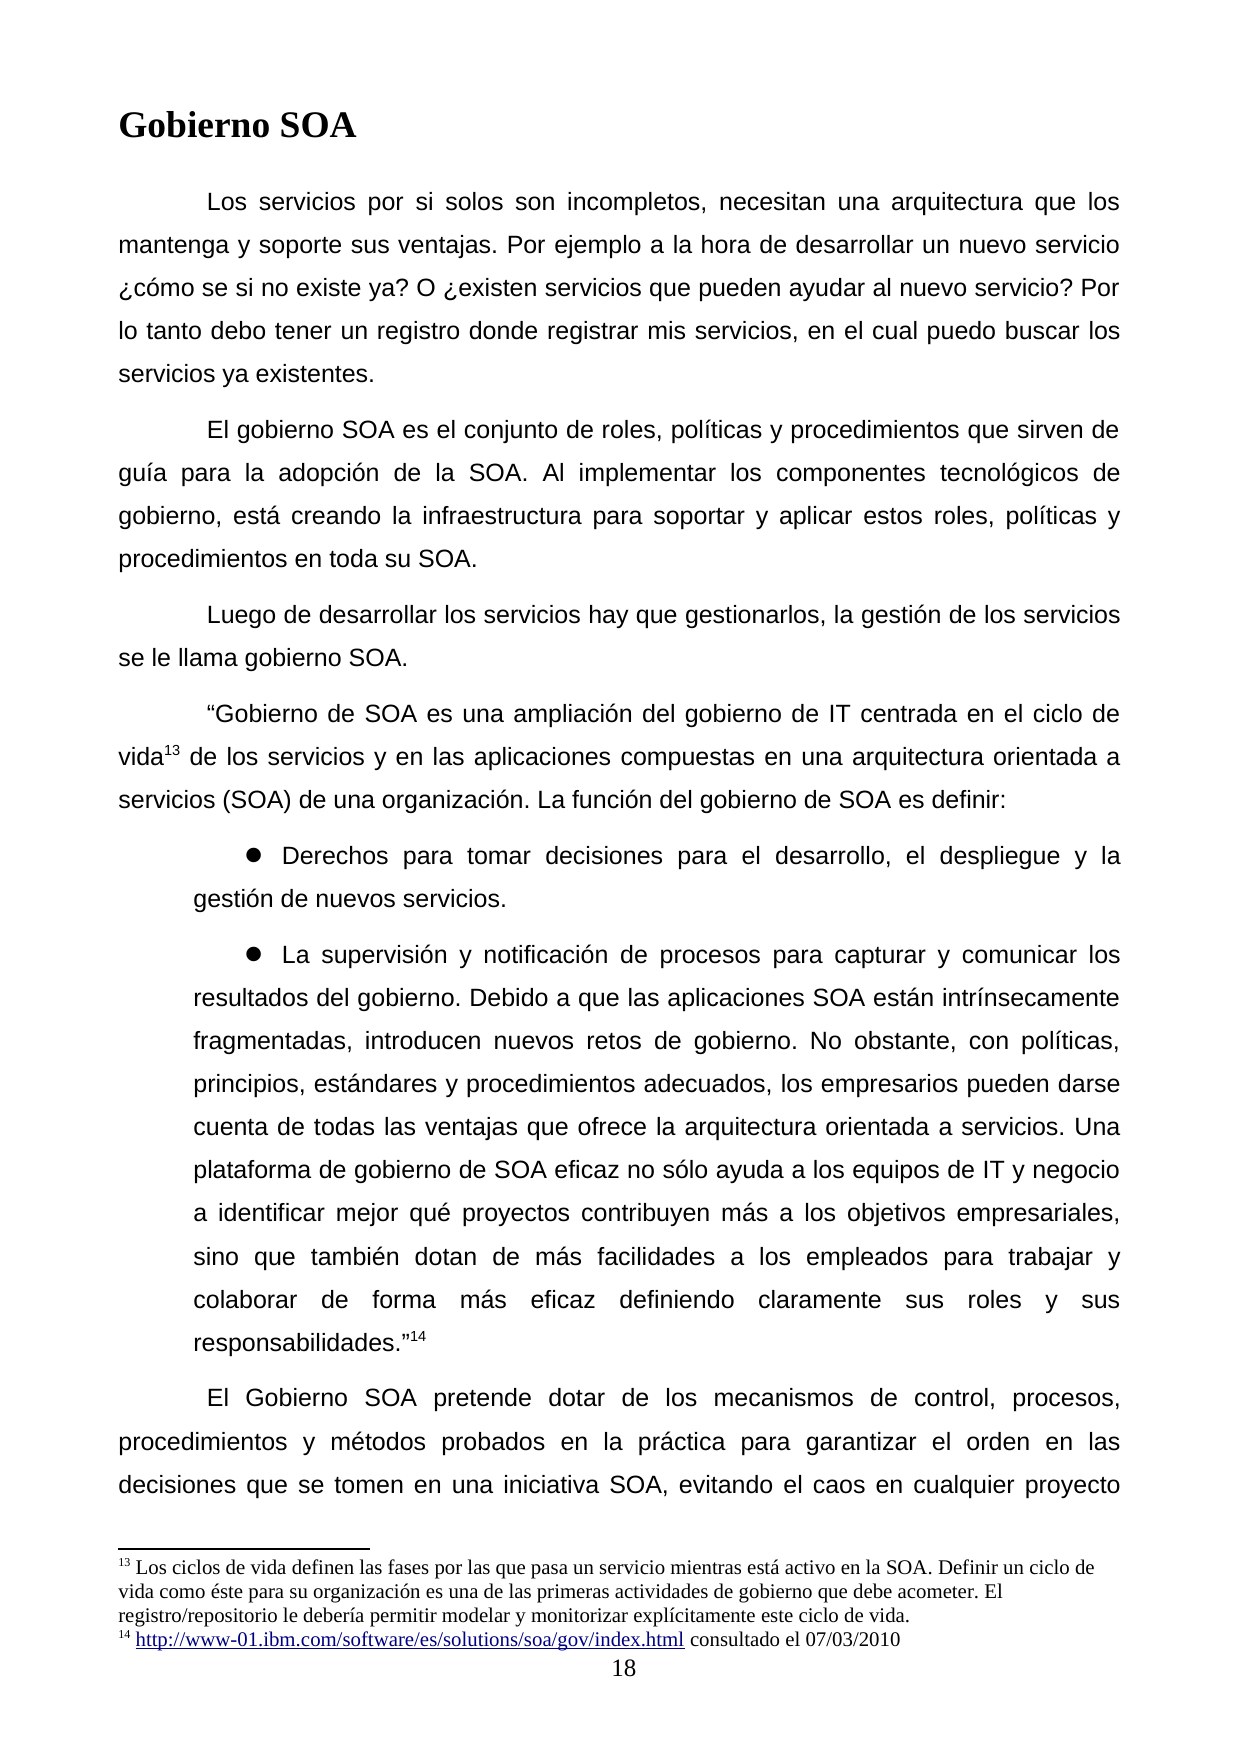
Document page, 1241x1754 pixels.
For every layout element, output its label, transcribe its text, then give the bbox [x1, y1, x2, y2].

text El gobierno SOA es el conjunto de roles, políticas y procedimientos que sirven de guía para la adopción de la SOA. Al implementar los componentes tecnológicos de gobierno, está creando la infraestructura para soportar y aplicar estos roles, políticas y procedimientos en toda su SOA. [118, 415, 1122, 573]
text “Gobierno de SOA es una ampliación del gobierno de IT centrada en el ciclo de vida de los servicios y en las aplicaciones compuestas en una arquitectura orientada a servicios (SOA) de una organización. La función del gobierno de SOA es definir: [118, 699, 1122, 814]
subtitle Gobierno SOA [118, 103, 1122, 146]
text Los ciclos de vida definen las fases por las que pasa un servicio mientras está activo en la SOA. Definir un ciclo de vida como éste para su organización es una de las primeras actividades de gobierno que debe acometer. El registro/repositorio le debería permitir modelar y monitorizar explícitamente este ciclo de vida. [118, 1555, 1122, 1627]
text Luego de desarrollar los servicios hay que gestionarlos, la gestión de los servicios se le llama gobierno SOA. [118, 600, 1122, 672]
list http://www-01.ibm.com/software/es/solutions/soa/gov/index.html consultado el 07/03/2010 [118, 1627, 1122, 1651]
text Los servicios por si solos son incompletos, necesitan una arquitectura que los mantenga y soporte sus ventajas. Por ejemplo a la hora de desarrollar un nuevo servicio ¿cómo se si no existe ya? O ¿existen servicios que pueden ayudar al nuevo servicio? Por lo tanto debo tener un registro donde registrar mis servicios, en el cual puedo buscar los servicios ya existentes. [118, 187, 1122, 388]
list La supervisión y notificación de procesos para capturar y comunicar los resultados del gobierno. Debido a que las aplicaciones SOA están intrínsecamente fragmentadas, introducen nuevos retos de gobierno. No obstante, con políticas, principios, estándares y procedimientos adecuados, los empresarios pueden darse cuenta de todas las ventajas que ofrece la arquitectura orientada a servicios. Una plataforma de gobierno de SOA eficaz no sólo ayuda a los equipos de IT y negocio a identificar mejor qué proyectos contribuyen más a los objetivos empresariales, sino que también dotan de más facilidades a los empleados para trabajar y colaborar de forma más eficaz definiendo claramente sus roles y sus responsabilidades.” [156, 939, 1122, 1357]
list Derechos para tomar decisiones para el desarrollo, el despliegue y la gestión de nuevos servicios. [156, 841, 1122, 913]
text El Gobierno SOA pretende dotar de los mecanismos de control, procesos, procedimientos y métodos probados en la práctica para garantizar el orden en las decisiones que se tomen en una iniciativa SOA, evitando el caos en cualquier proyecto [118, 1383, 1122, 1498]
